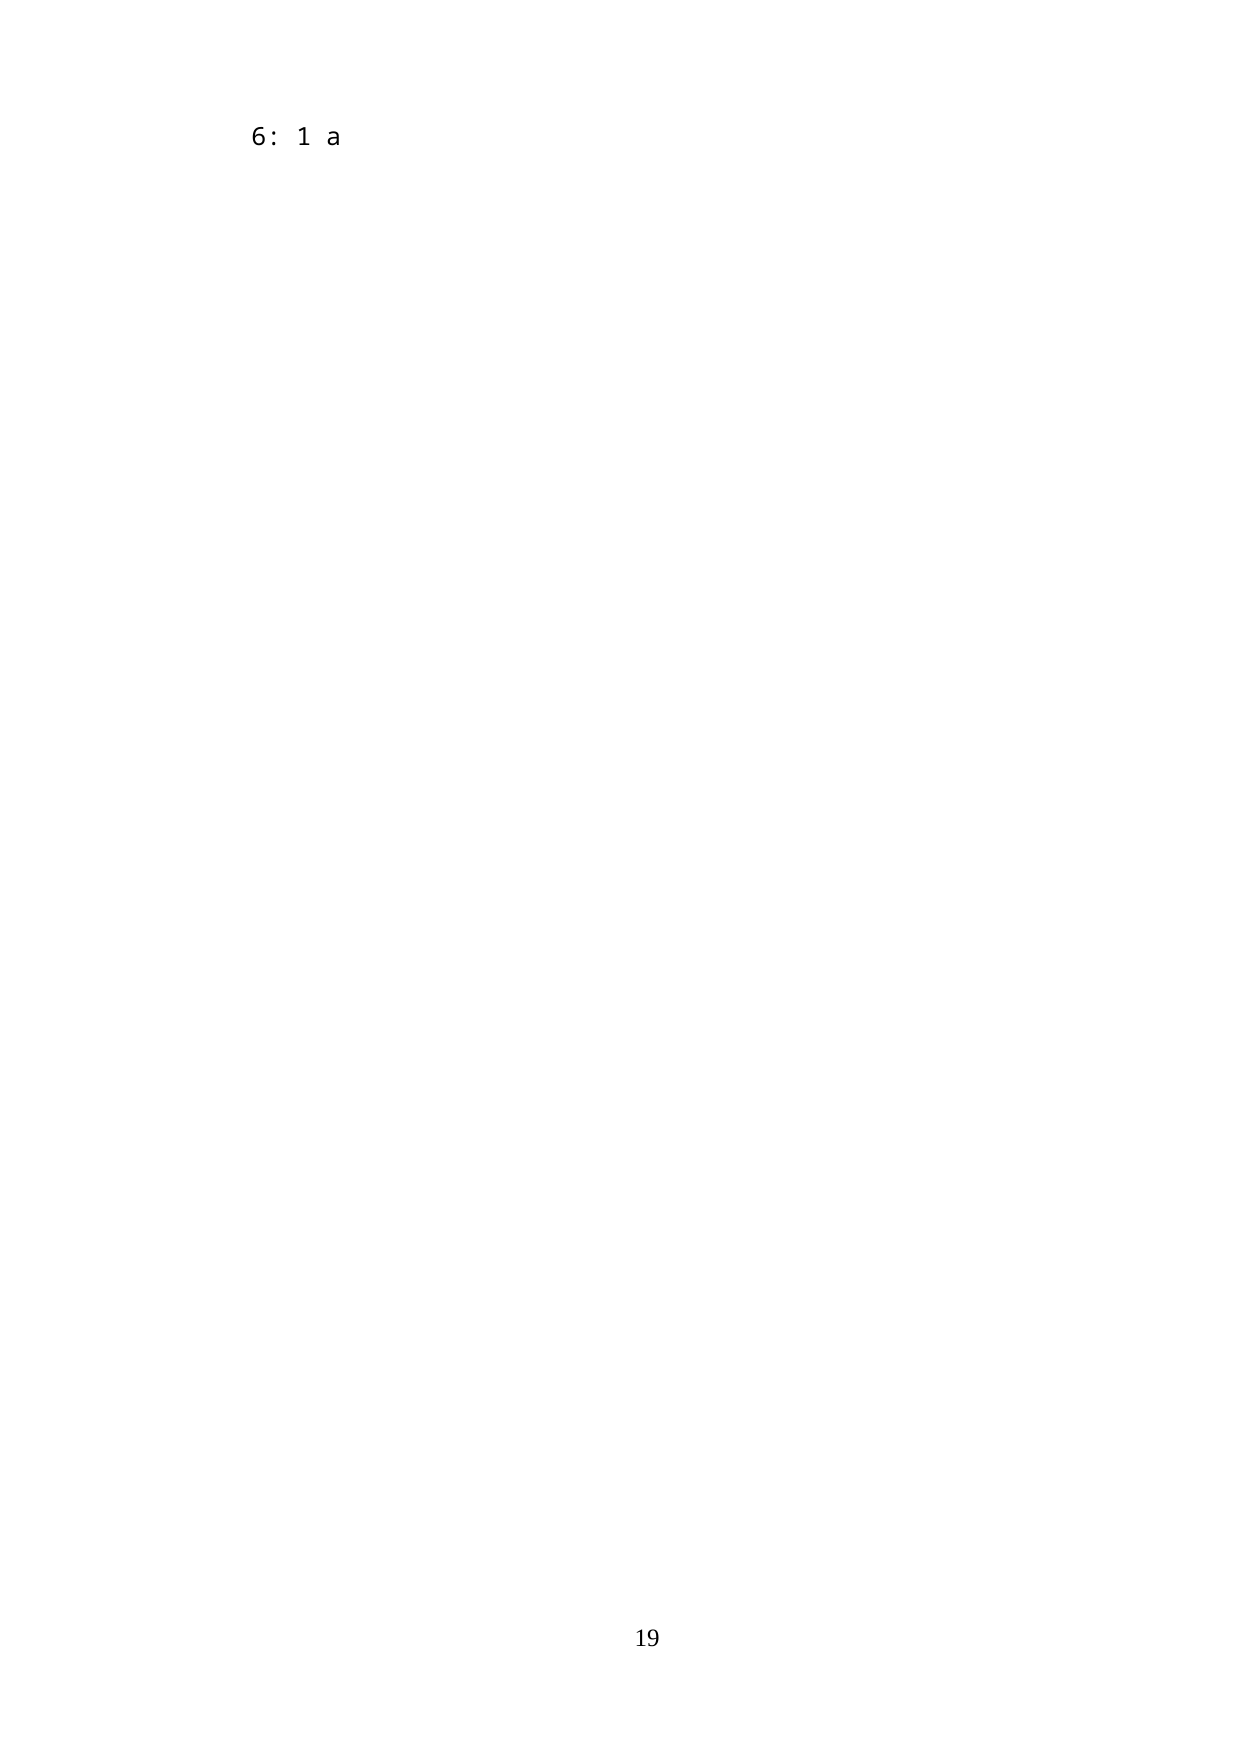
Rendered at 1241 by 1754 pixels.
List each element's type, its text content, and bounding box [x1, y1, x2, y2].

text 6: 1 a [177, 118, 1116, 152]
